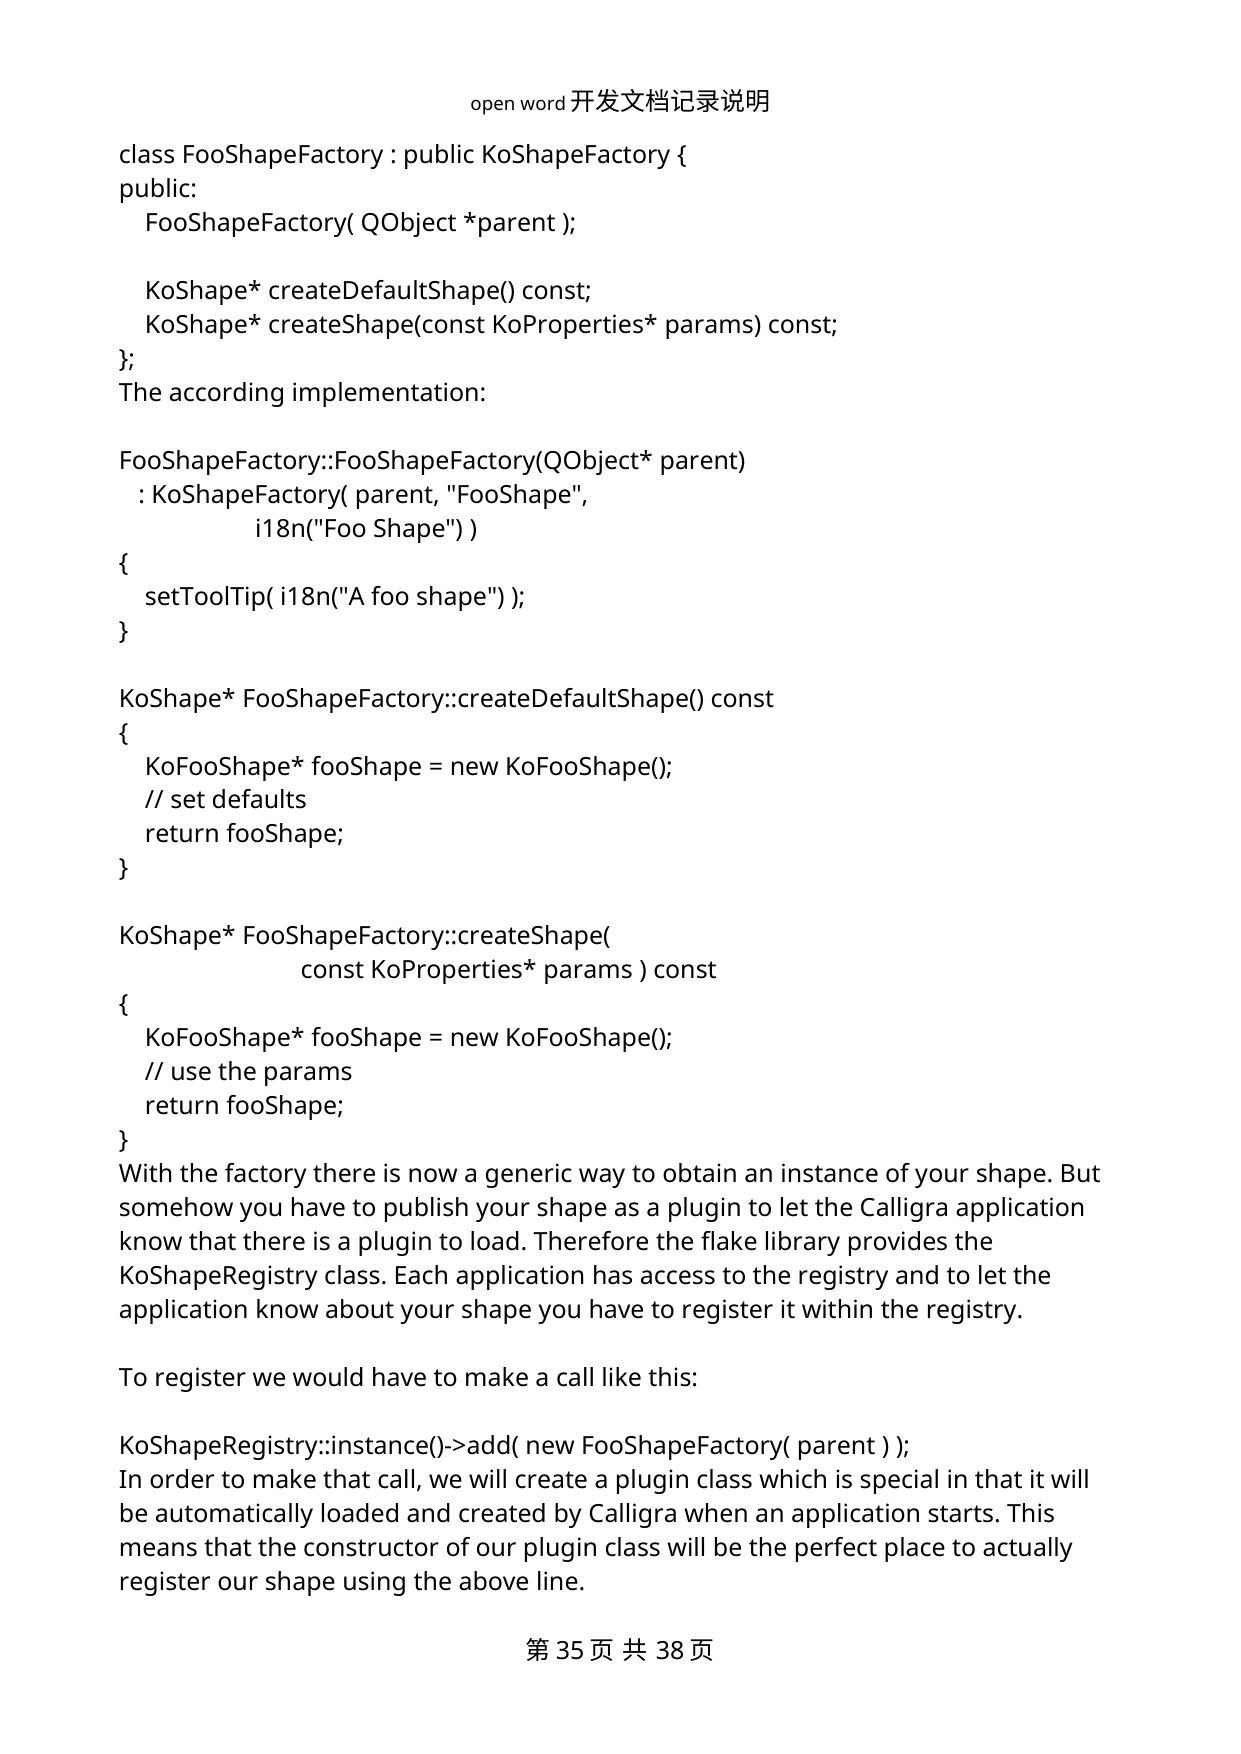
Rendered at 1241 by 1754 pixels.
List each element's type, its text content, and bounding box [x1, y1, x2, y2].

text { [119, 545, 1121, 579]
text // use the params [119, 1054, 1121, 1088]
text : KoShapeFactory( parent, "FooShape", [119, 477, 1121, 511]
text KoFooShape* fooShape = new KoFooShape(); [119, 1020, 1121, 1054]
text KoShapeRegistry::instance()->add( new FooShapeFactory( parent ) ); [119, 1428, 1121, 1462]
text FooShapeFactory::FooShapeFactory(QObject* parent) [119, 443, 1121, 477]
text }; [119, 341, 1121, 375]
text KoShape* createDefaultShape() const; [119, 273, 1121, 307]
text } [119, 613, 1121, 647]
text } [119, 850, 1121, 884]
text KoShape* createShape(const KoProperties* params) const; [119, 307, 1121, 341]
text { [119, 714, 1121, 748]
text KoShape* FooShapeFactory::createShape( [119, 918, 1121, 952]
text class FooShapeFactory : public KoShapeFactory { [119, 137, 1121, 171]
text return fooShape; [119, 816, 1121, 850]
text KoFooShape* fooShape = new KoFooShape(); [119, 748, 1121, 782]
text { [119, 986, 1121, 1020]
text i18n("Foo Shape") ) [119, 511, 1121, 545]
text setToolTip( i18n("A foo shape") ); [119, 579, 1121, 613]
text return fooShape; [119, 1088, 1121, 1122]
text FooShapeFactory( QObject *parent ); [119, 205, 1121, 239]
text } [119, 1122, 1121, 1156]
text To register we would have to make a call like this: [119, 1360, 1121, 1394]
text The according implementation: [119, 375, 1121, 409]
text With the factory there is now a generic way to obtain an instance of your shape. But somehow you have to publish your shape as a plugin to let the Calligra application know that there is a plugin to load. Therefore the flake library provides the KoShapeRegistry class. Each application has access to the registry and to let the application know about your shape you have to register it within the registry. [119, 1156, 1121, 1326]
text const KoProperties* params ) const [119, 952, 1121, 986]
text KoShape* FooShapeFactory::createDefaultShape() const [119, 681, 1121, 714]
text In order to make that call, we will create a plugin class which is special in that it will be automatically loaded and created by Calligra when an application starts. This means that the constructor of our plugin class will be the perfect place to actually register our shape using the above line. [119, 1462, 1121, 1597]
text public: [119, 171, 1121, 205]
text // set defaults [119, 782, 1121, 816]
